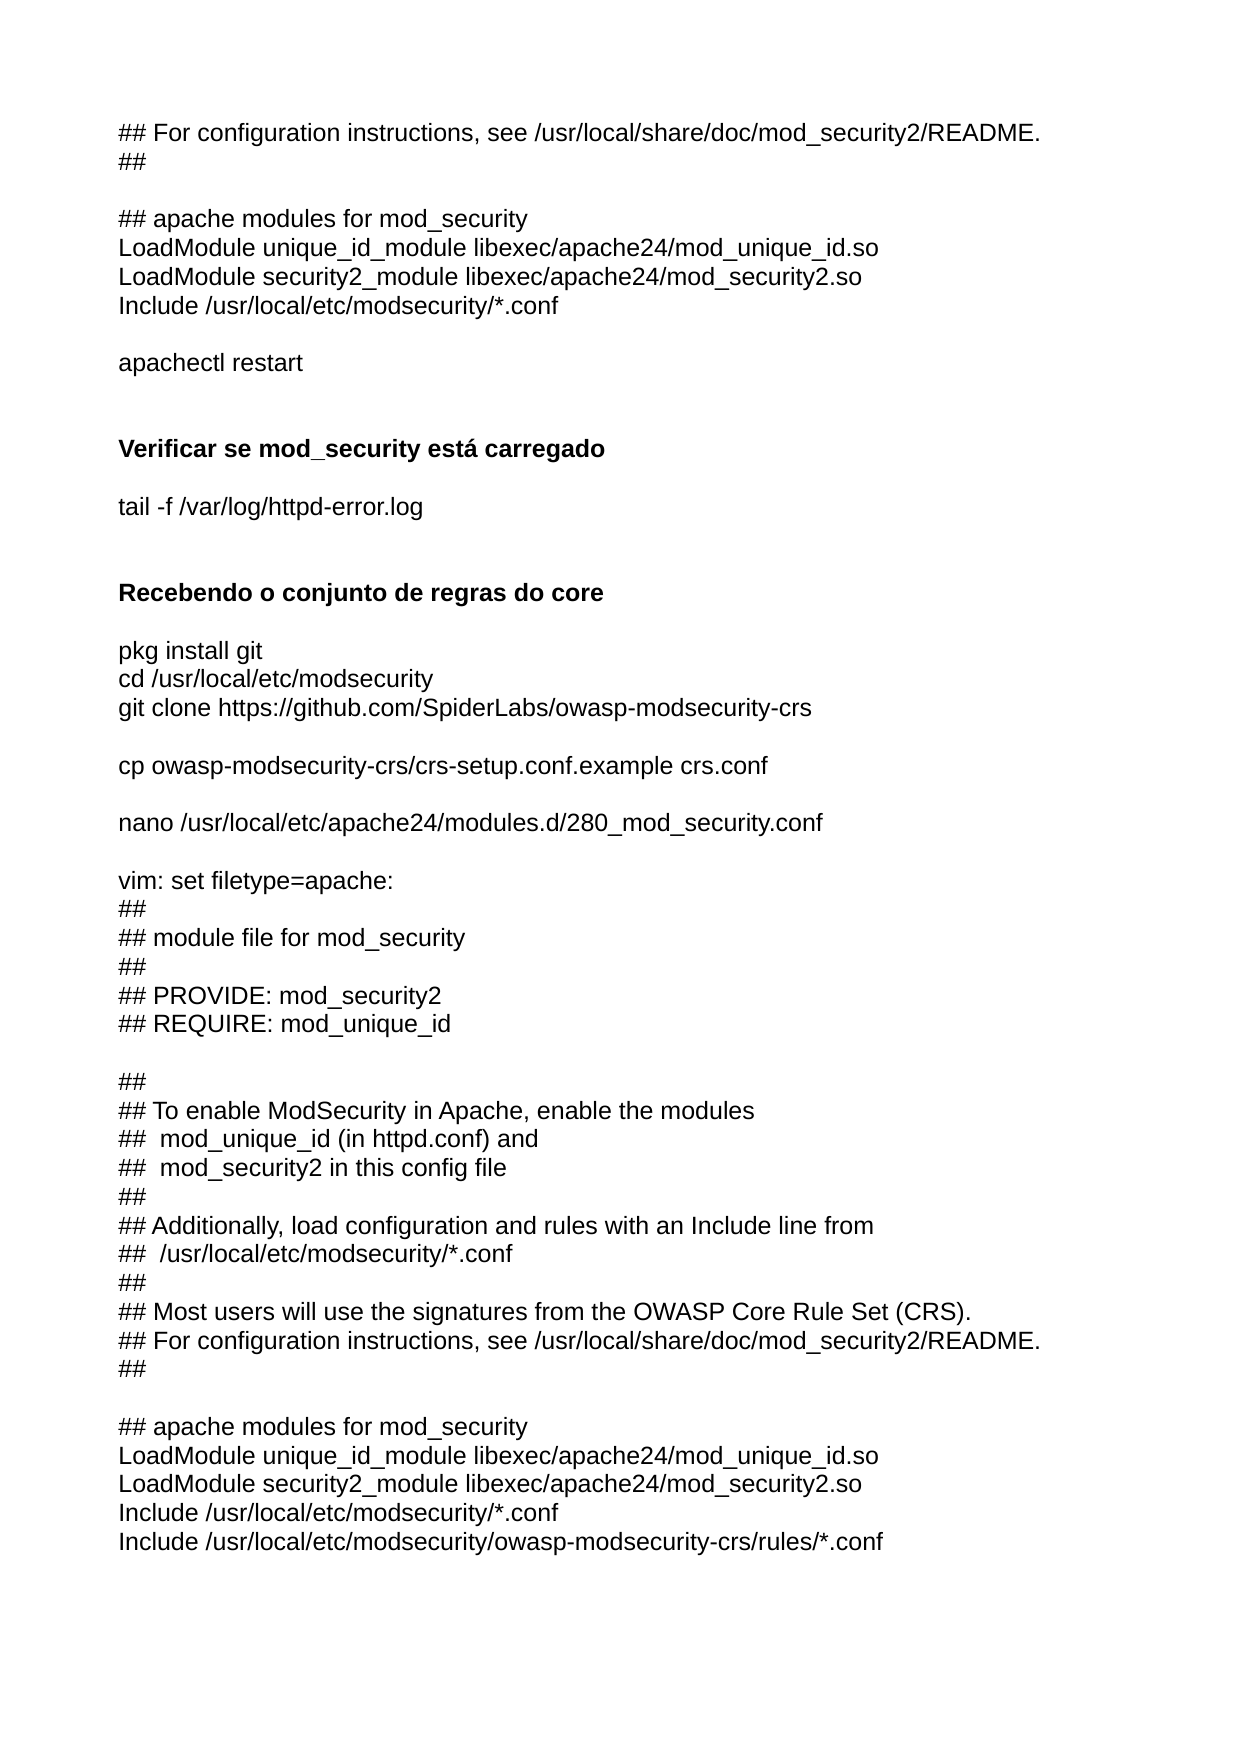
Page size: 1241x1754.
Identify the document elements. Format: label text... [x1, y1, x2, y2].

text ## [118, 1268, 1122, 1297]
text ## Most users will use the signatures from the OWASP Core Rule Set (CRS). [118, 1297, 1122, 1326]
text Include /usr/local/etc/modsecurity/owasp-modsecurity-crs/rules/*.conf [118, 1527, 1122, 1556]
text ## For configuration instructions, see /usr/local/share/doc/mod_security2/README. [118, 1326, 1122, 1354]
text Include /usr/local/etc/modsecurity/*.conf [118, 1498, 1122, 1527]
text ## [118, 1354, 1122, 1383]
text ## mod_unique_id (in httpd.conf) and [118, 1124, 1122, 1153]
text ## mod_security2 in this config file [118, 1153, 1122, 1182]
text ## For configuration instructions, see /usr/local/share/doc/mod_security2/README. [118, 118, 1122, 147]
text ## REQUIRE: mod_unique_id [118, 1009, 1122, 1038]
text ## Additionally, load configuration and rules with an Include line from [118, 1211, 1122, 1239]
text ## /usr/local/etc/modsecurity/*.conf [118, 1239, 1122, 1268]
text pkg install git [118, 636, 1122, 664]
text LoadModule unique_id_module libexec/apache24/mod_unique_id.so [118, 233, 1122, 262]
text vim: set filetype=apache: [118, 866, 1122, 894]
text ## apache modules for mod_security [118, 1412, 1122, 1441]
text cp owasp-modsecurity-crs/crs-setup.conf.example crs.conf [118, 751, 1122, 779]
text git clone https://github.com/SpiderLabs/owasp-modsecurity-crs [118, 693, 1122, 722]
text ## [118, 1067, 1122, 1096]
text LoadModule unique_id_module libexec/apache24/mod_unique_id.so [118, 1441, 1122, 1469]
text ## To enable ModSecurity in Apache, enable the modules [118, 1096, 1122, 1124]
text Recebendo o conjunto de regras do core [118, 578, 1122, 607]
text tail -f /var/log/httpd-error.log [118, 492, 1122, 521]
text ## [118, 1182, 1122, 1211]
text ## [118, 894, 1122, 923]
text ## [118, 952, 1122, 981]
text cd /usr/local/etc/modsecurity [118, 664, 1122, 693]
text Include /usr/local/etc/modsecurity/*.conf [118, 291, 1122, 319]
text ## apache modules for mod_security [118, 204, 1122, 233]
text apachectl restart [118, 348, 1122, 377]
text ## PROVIDE: mod_security2 [118, 981, 1122, 1009]
text LoadModule security2_module libexec/apache24/mod_security2.so [118, 262, 1122, 291]
text ## module file for mod_security [118, 923, 1122, 952]
text ## [118, 147, 1122, 176]
text nano /usr/local/etc/apache24/modules.d/280_mod_security.conf [118, 808, 1122, 837]
text LoadModule security2_module libexec/apache24/mod_security2.so [118, 1469, 1122, 1498]
text Verificar se mod_security está carregado [118, 434, 1122, 463]
